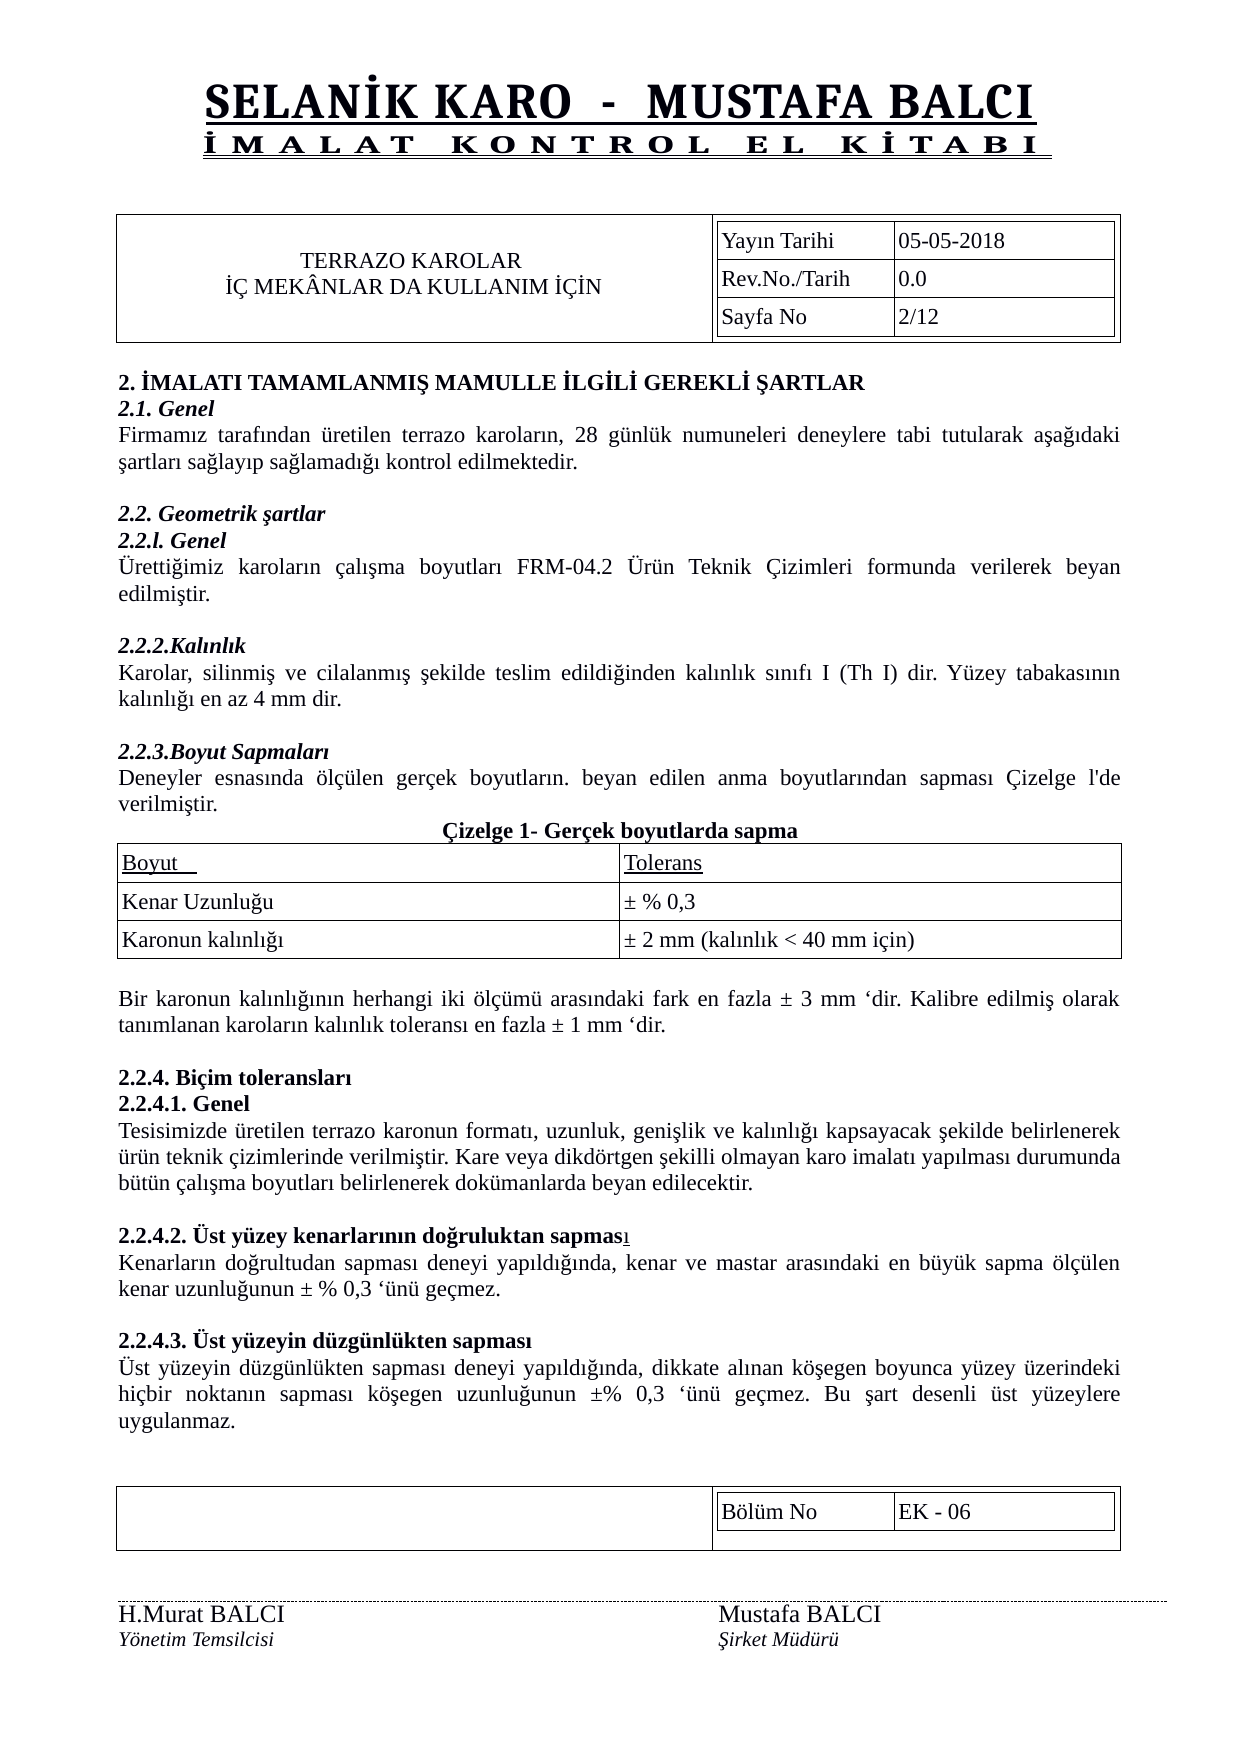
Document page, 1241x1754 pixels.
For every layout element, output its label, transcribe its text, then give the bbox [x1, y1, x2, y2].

text 2.2.4.2. Üst yüzey kenarlarının doğruluktan sapması [118, 1222, 1122, 1248]
text Tesisimizde üretilen terrazo karonun formatı, uzunluk, genişlik ve kalınlığı kapsayacak şekilde belirlenerek ürün teknik çizimlerinde verilmiştir. Kare veya dikdörtgen şekilli olmayan karo imalatı yapılması durumunda bütün çalışma boyutları belirlenerek dokümanlarda beyan edilecektir. [118, 1117, 1122, 1196]
text 2.2. Geometrik şartlar [118, 501, 1122, 527]
table_cell Yayın Tarihi [718, 222, 894, 259]
text Bir karonun kalınlığının herhangi iki ölçümü arasındaki fark en fazla ± 3 mm ‘dir. Kalibre edilmiş olarak tanımlanan karoların kalınlık toleransı en fazla ± 1 mm ‘dir. [118, 985, 1122, 1038]
table_cell 2/12 [895, 298, 1114, 336]
table_cell ± 2 mm (kalınlık < 40 mm için) [620, 921, 1121, 958]
table_cell ± % 0,3 [620, 883, 1121, 920]
table_cell Rev.No./Tarih [718, 260, 894, 297]
table_header Boyut [118, 844, 619, 881]
text Karolar, silinmiş ve cilalanmış şekilde teslim edildiğinden kalınlık sınıfı I (Th I) dir. Yüzey tabakasının kalınlığı en az 4 mm dir. [118, 659, 1122, 711]
text Deneyler esnasında ölçülen gerçek boyutların. beyan edilen anma boyutlarından sapması Çizelge l'de verilmiştir. [118, 764, 1122, 817]
table_header Bölüm No [718, 1493, 894, 1530]
table_header [117, 1487, 712, 1550]
text Çizelge 1- Gerçek boyutlarda sapma [118, 817, 1122, 843]
text Kenarların doğrultudan sapması deneyi yapıldığında, kenar ve mastar arasındaki en büyük sapma ölçülen kenar uzunluğunun ± % 0,3 ‘ünü geçmez. [118, 1248, 1122, 1301]
text Ürettiğimiz karoların çalışma boyutları FRM-04.2 Ürün Teknik Çizimleri formunda verilerek beyan edilmiştir. [118, 553, 1122, 606]
text 2. İMALATI TAMAMLANMIŞ MAMULLE İLGİLİ GEREKLİ ŞARTLAR [118, 369, 1122, 395]
text 2.2.3.Boyut Sapmaları [118, 738, 1122, 764]
table_cell Kenar Uzunluğu [118, 883, 619, 920]
text Firmamız tarafından üretilen terrazo karoların, 28 günlük numuneleri deneylere tabi tutularak aşağıdaki şartları sağlayıp sağlamadığı kontrol edilmektedir. [118, 421, 1122, 474]
text 2.2.4. Biçim toleransları [118, 1064, 1122, 1090]
table_header EK - 06 [895, 1493, 1114, 1530]
text 2.2.4.1. Genel [118, 1090, 1122, 1117]
table_cell Karonun kalınlığı [118, 921, 619, 958]
text 2.1. Genel [118, 395, 1122, 421]
text 2.2.4.3. Üst yüzeyin düzgünlükten sapması [118, 1328, 1122, 1354]
text 2.2.l. Genel [118, 527, 1122, 553]
table_header TERRAZO KAROLAR İÇ MEKÂNLAR DA KULLANIM İÇİN [117, 215, 712, 342]
table_cell Sayfa No [718, 298, 894, 336]
table_cell 0.0 [895, 260, 1114, 297]
table_header Tolerans [620, 844, 1121, 881]
table_header [713, 215, 1120, 342]
table_cell 05-05-2018 [895, 222, 1114, 259]
table_header [713, 1487, 1120, 1550]
text Üst yüzeyin düzgünlükten sapması deneyi yapıldığında, dikkate alınan köşegen boyunca yüzey üzerindeki hiçbir noktanın sapması köşegen uzunluğunun ±% 0,3 ‘ünü geçmez. Bu şart desenli üst yüzeylere uygulanmaz. [118, 1354, 1122, 1433]
text 2.2.2.Kalınlık [118, 632, 1122, 659]
